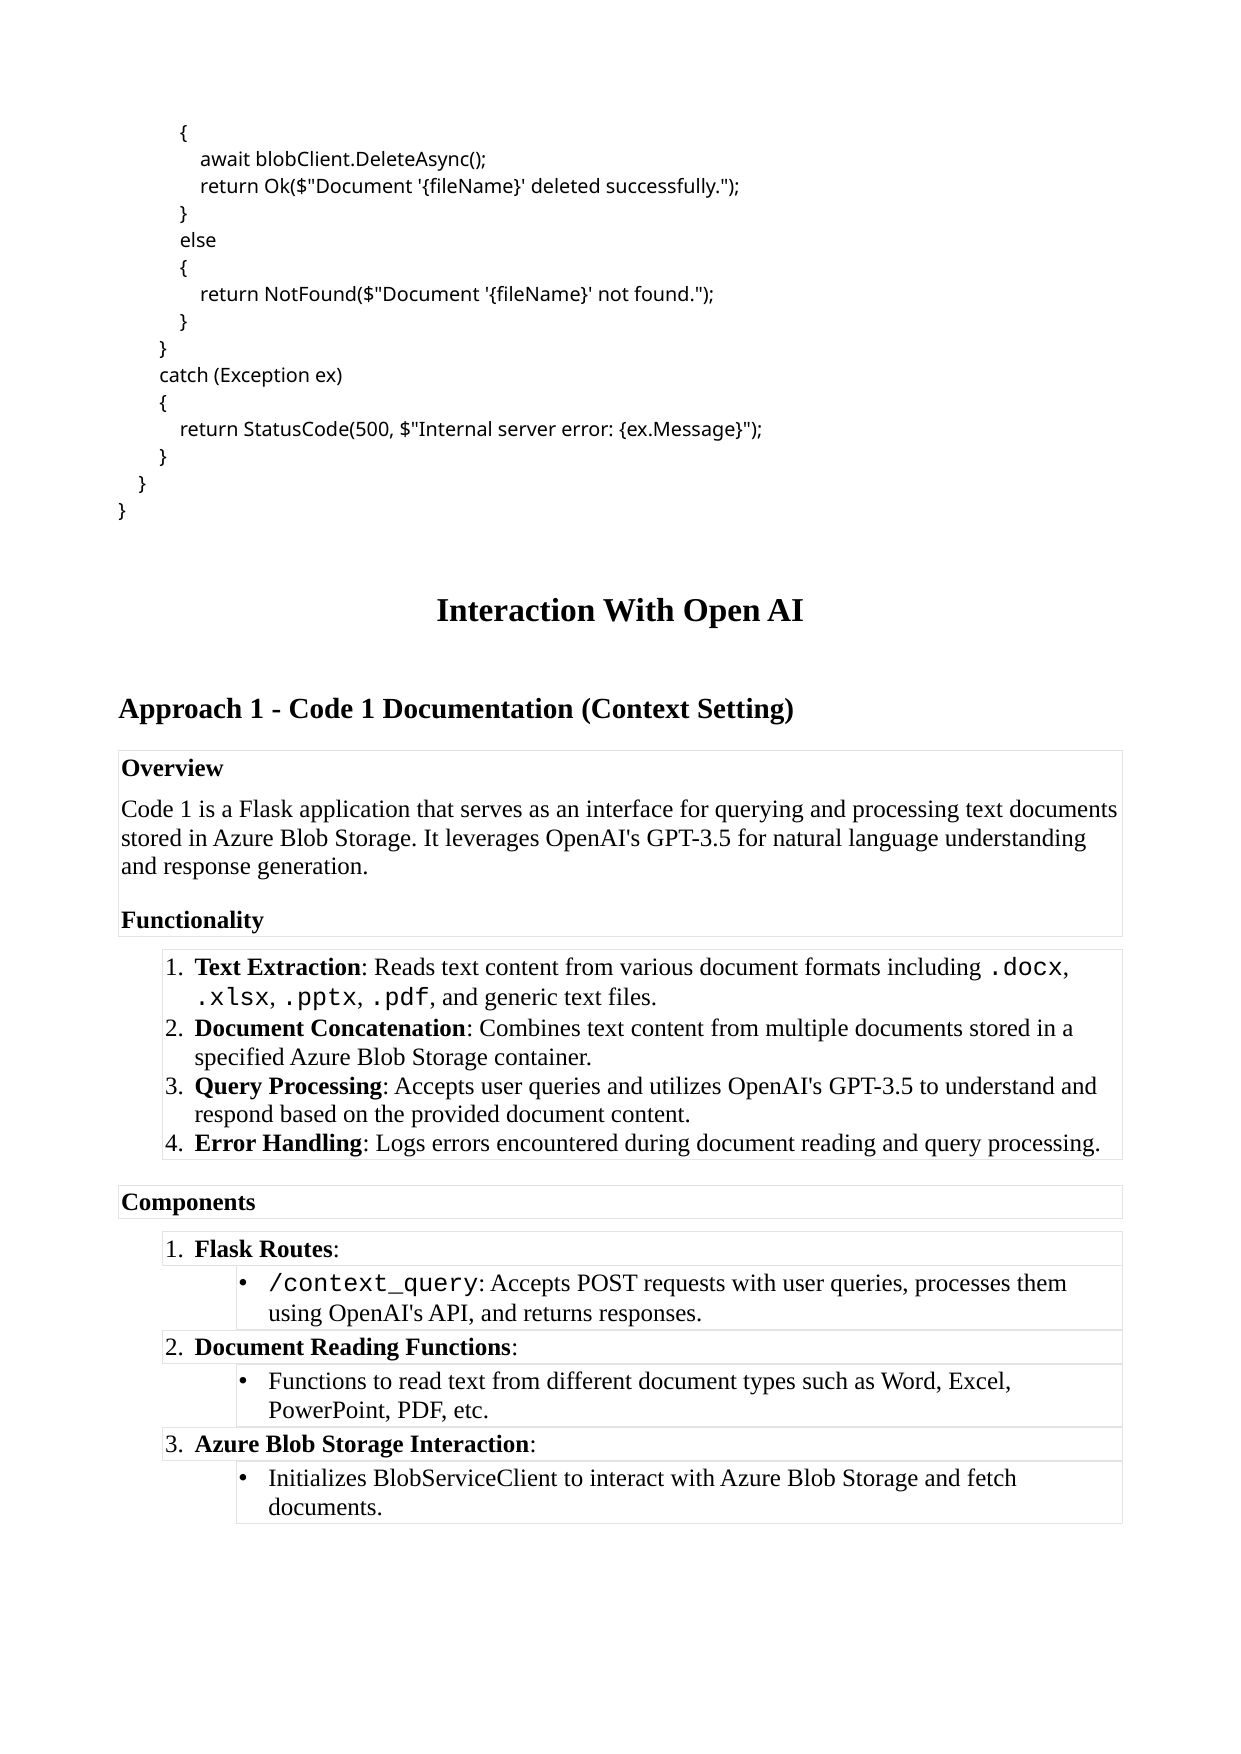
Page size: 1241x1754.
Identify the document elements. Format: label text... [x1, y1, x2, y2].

text Interaction With Open AI [118, 590, 1122, 628]
text } [118, 469, 1122, 496]
text return Ok($"Document '{fileName}' deleted successfully."); [118, 172, 1122, 199]
subtitle Approach 1 - Code 1 Documentation (Context Setting) [118, 692, 1122, 725]
text { [118, 253, 1122, 280]
subtitle Components [119, 1186, 1122, 1218]
text catch (Exception ex) [118, 361, 1122, 388]
text else [118, 226, 1122, 253]
subtitle Functionality [119, 903, 1122, 936]
text { [118, 118, 1122, 145]
list Error Handling: Logs errors encountered during document reading and query processing. [163, 1126, 1122, 1159]
text } [118, 199, 1122, 226]
text } [118, 307, 1122, 334]
text } [118, 496, 1122, 523]
text } [118, 442, 1122, 469]
text return NotFound($"Document '{fileName}' not found."); [118, 280, 1122, 307]
list Query Processing: Accepts user queries and utilizes OpenAI's GPT-3.5 to understand and respond based on the provided document content. [163, 1068, 1122, 1126]
subtitle Overview [119, 751, 1122, 781]
list Flask Routes: [163, 1232, 1122, 1265]
text await blobClient.DeleteAsync(); [118, 145, 1122, 172]
text { [118, 388, 1122, 415]
text } [118, 334, 1122, 361]
list Azure Blob Storage Interaction: [163, 1428, 1122, 1460]
text return StatusCode(500, $"Internal server error: {ex.Message}"); [118, 415, 1122, 442]
list /context_query: Accepts POST requests with user queries, processes them using OpenAI's API, and returns responses. [237, 1266, 1122, 1329]
text Code 1 is a Flask application that serves as an interface for querying and processing text documents stored in Azure Blob Storage. It leverages OpenAI's GPT-3.5 for natural language understanding and response generation. [119, 791, 1122, 880]
list Document Reading Functions: [163, 1331, 1122, 1363]
list Document Concatenation: Combines text content from multiple documents stored in a specified Azure Blob Storage container. [163, 1011, 1122, 1068]
list Text Extraction: Reads text content from various document formats including .docx, .xlsx, .pptx, .pdf, and generic text files. [163, 950, 1122, 1011]
list Initializes BlobServiceClient to interact with Azure Blob Storage and fetch documents. [237, 1462, 1122, 1523]
list Functions to read text from different document types such as Word, Excel, PowerPoint, PDF, etc. [237, 1365, 1122, 1426]
